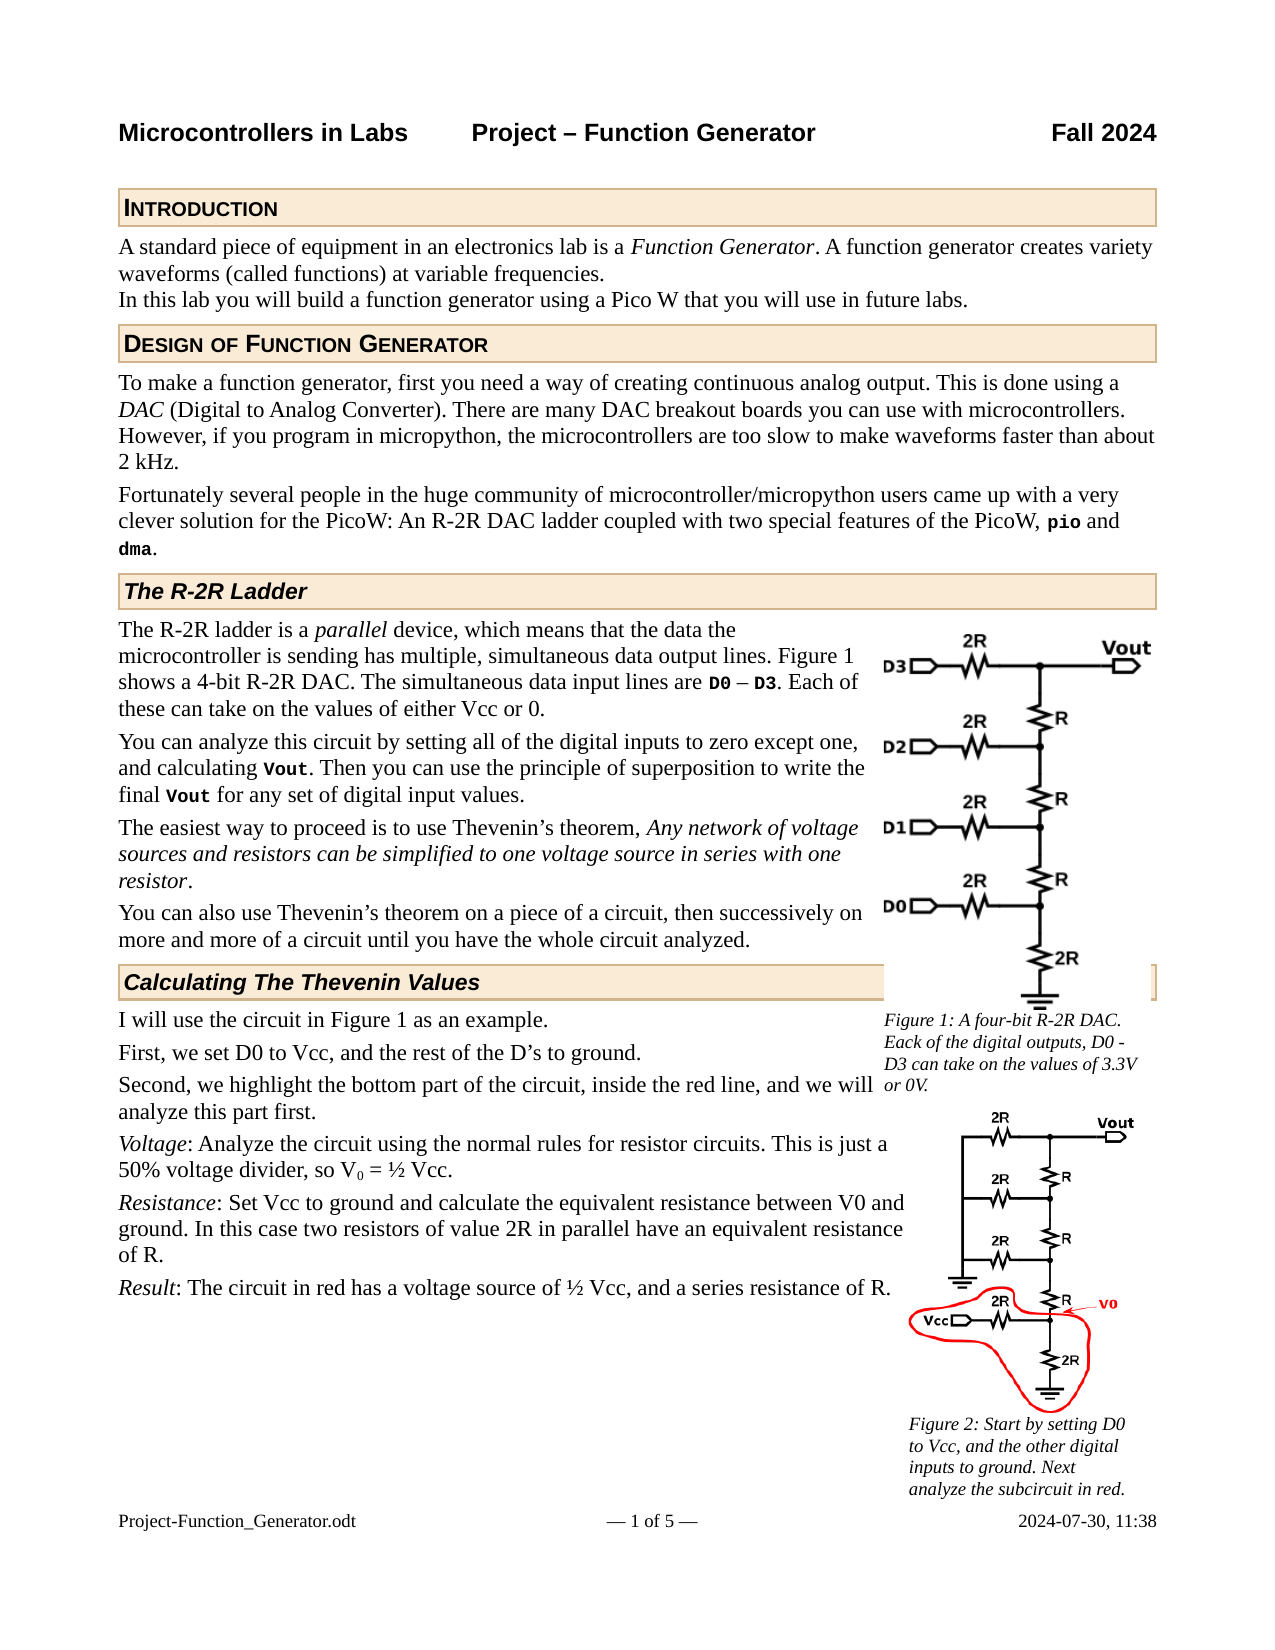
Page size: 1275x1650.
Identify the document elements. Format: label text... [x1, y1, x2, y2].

text Second, we highlight the bottom part of the circuit, inside the red line, and we will analyze this part first. [118, 1071, 1157, 1124]
text Fortunately several people in the huge community of microcontroller/micropython users came up with a very clever solution for the PicoW: An R-2R DAC ladder coupled with two special features of the PicoW, pio and dma. [118, 481, 1157, 561]
picture [908, 1112, 1134, 1413]
text The easiest way to proceed is to use Thevenin’s theorem, Any network of voltage sources and resistors can be simplified to one voltage source in series with one resistor. [118, 814, 883, 893]
picture [883, 634, 1151, 1010]
text To make a function generator, first you need a way of creating continuous analog output. This is done using a DAC (Digital to Analog Converter). There are many DAC breakout boards you can use with microcontrollers. However, if you program in micropython, the microcontrollers are too slow to make waveforms faster than about 2 kHz. [118, 369, 1157, 475]
text The R-2R ladder is a parallel device, which means that the data the microcontroller is sending has multiple, simultaneous data output lines. Figure 1 shows a 4-bit R-2R DAC. The simultaneous data input lines are D0 – D3. Each of these can take on the values of either Vcc or 0. [118, 616, 1157, 722]
text Figure 2: Start by setting D0 to Vcc, and the other digital inputs to ground. Next analyze the subcircuit in red. [909, 1413, 1134, 1499]
text A standard piece of equipment in an electronics lab is a Function Generator. A function generator creates variety waveforms (called functions) at variable frequencies. [118, 233, 1157, 286]
subtitle Calculating The Thevenin Values [120, 966, 883, 998]
subtitle Design of Function Generator [120, 326, 1155, 361]
text You can also use Thevenin’s theorem on a piece of a circuit, then successively on more and more of a circuit until you have the whole circuit analyzed. [118, 899, 883, 952]
subtitle Introduction [120, 190, 1155, 225]
text Resistance: Set Vcc to ground and calculate the equivalent resistance between V0 and ground. In this case two resistors of value 2R in parallel have an equivalent resistance of R. [118, 1189, 908, 1268]
text First, we set D0 to Vcc, and the rest of the D’s to ground. [118, 1039, 884, 1065]
text I will use the circuit in Figure 1 as an example. [118, 1007, 884, 1033]
text Result: The circuit in red has a voltage source of ½ Vcc, and a series resistance of R. [118, 1274, 908, 1300]
text Figure 1: A four-bit R-2R DAC. Eack of the digital outputs, D0 - D3 can take on the values of 3.3V or 0V. [884, 1010, 1151, 1096]
text You can analyze this circuit by setting all of the digital inputs to zero except one, and calculating Vout. Then you can use the principle of superposition to write the final Vout for any set of digital input values. [118, 728, 883, 808]
text In this lab you will build a function generator using a Pico W that you will use in future labs. [118, 286, 1157, 312]
subtitle The R-2R Ladder [120, 575, 1155, 608]
text Voltage: Analyze the circuit using the normal rules for resistor circuits. This is just a 50% voltage divider, so V0 = ½ Vcc. [118, 1130, 908, 1183]
